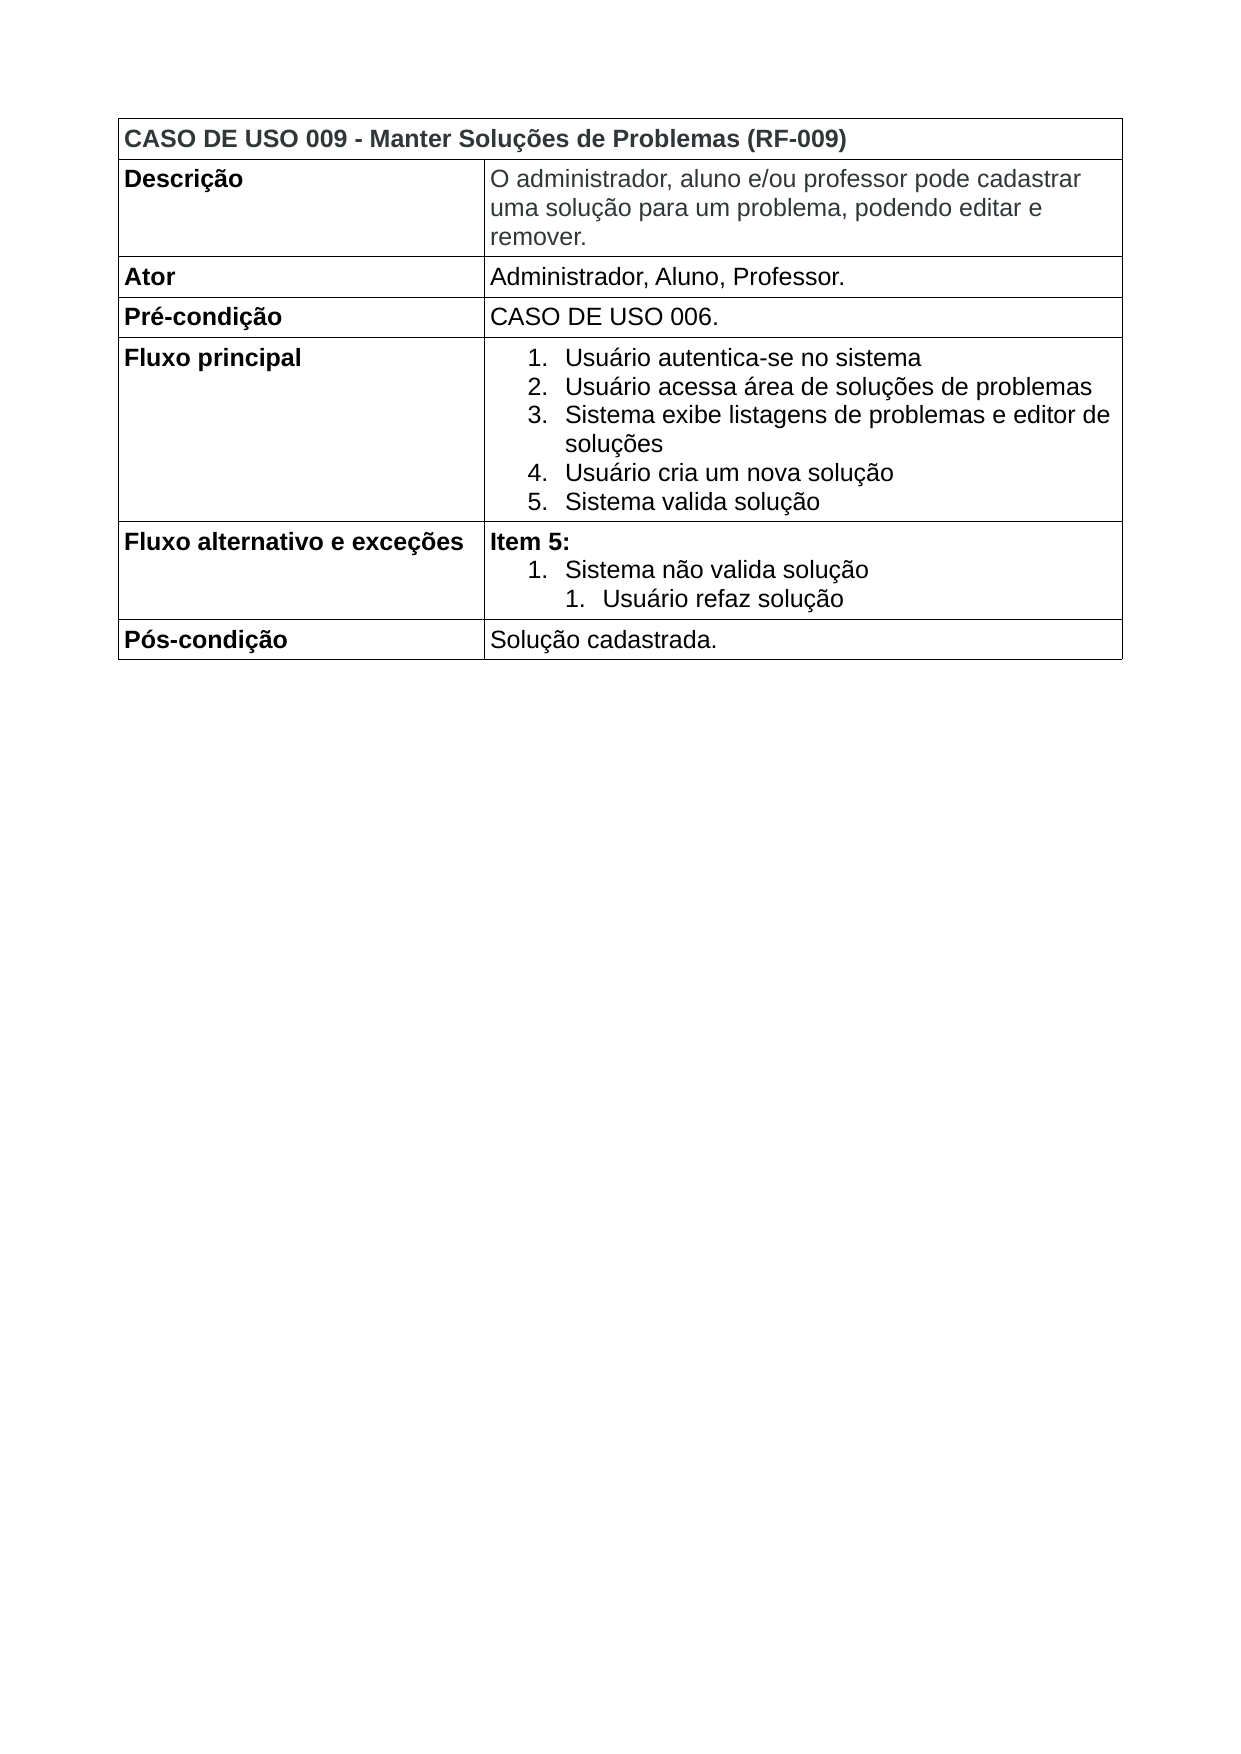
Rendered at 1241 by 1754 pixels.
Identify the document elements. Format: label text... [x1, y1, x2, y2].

table_cell Solução cadastrada. [485, 620, 1122, 659]
table_cell Descrição [119, 160, 484, 256]
table_cell Pré-condição [119, 298, 484, 337]
table_cell Pós-condição [119, 620, 484, 659]
table_cell Usuário autentica-se no sistema Usuário acessa área de soluções de problemas Sistema exibe listagens de problemas e editor de soluções Usuário cria um nova solução Sistema valida solução [485, 338, 1122, 521]
table_cell Item 5: Sistema não valida solução Usuário refaz solução [485, 522, 1122, 619]
table_cell Ator [119, 257, 484, 297]
table_cell Administrador, Aluno, Professor. [485, 257, 1122, 297]
table_cell Fluxo alternativo e exceções [119, 522, 484, 619]
table_cell O administrador, aluno e/ou professor pode cadastrar uma solução para um problema, podendo editar e remover. [485, 160, 1122, 256]
table_cell CASO DE USO 006. [485, 298, 1122, 337]
table_cell Fluxo principal [119, 338, 484, 521]
table_header CASO DE USO 009 - Manter Soluções de Problemas (RF-009) [119, 119, 1122, 158]
